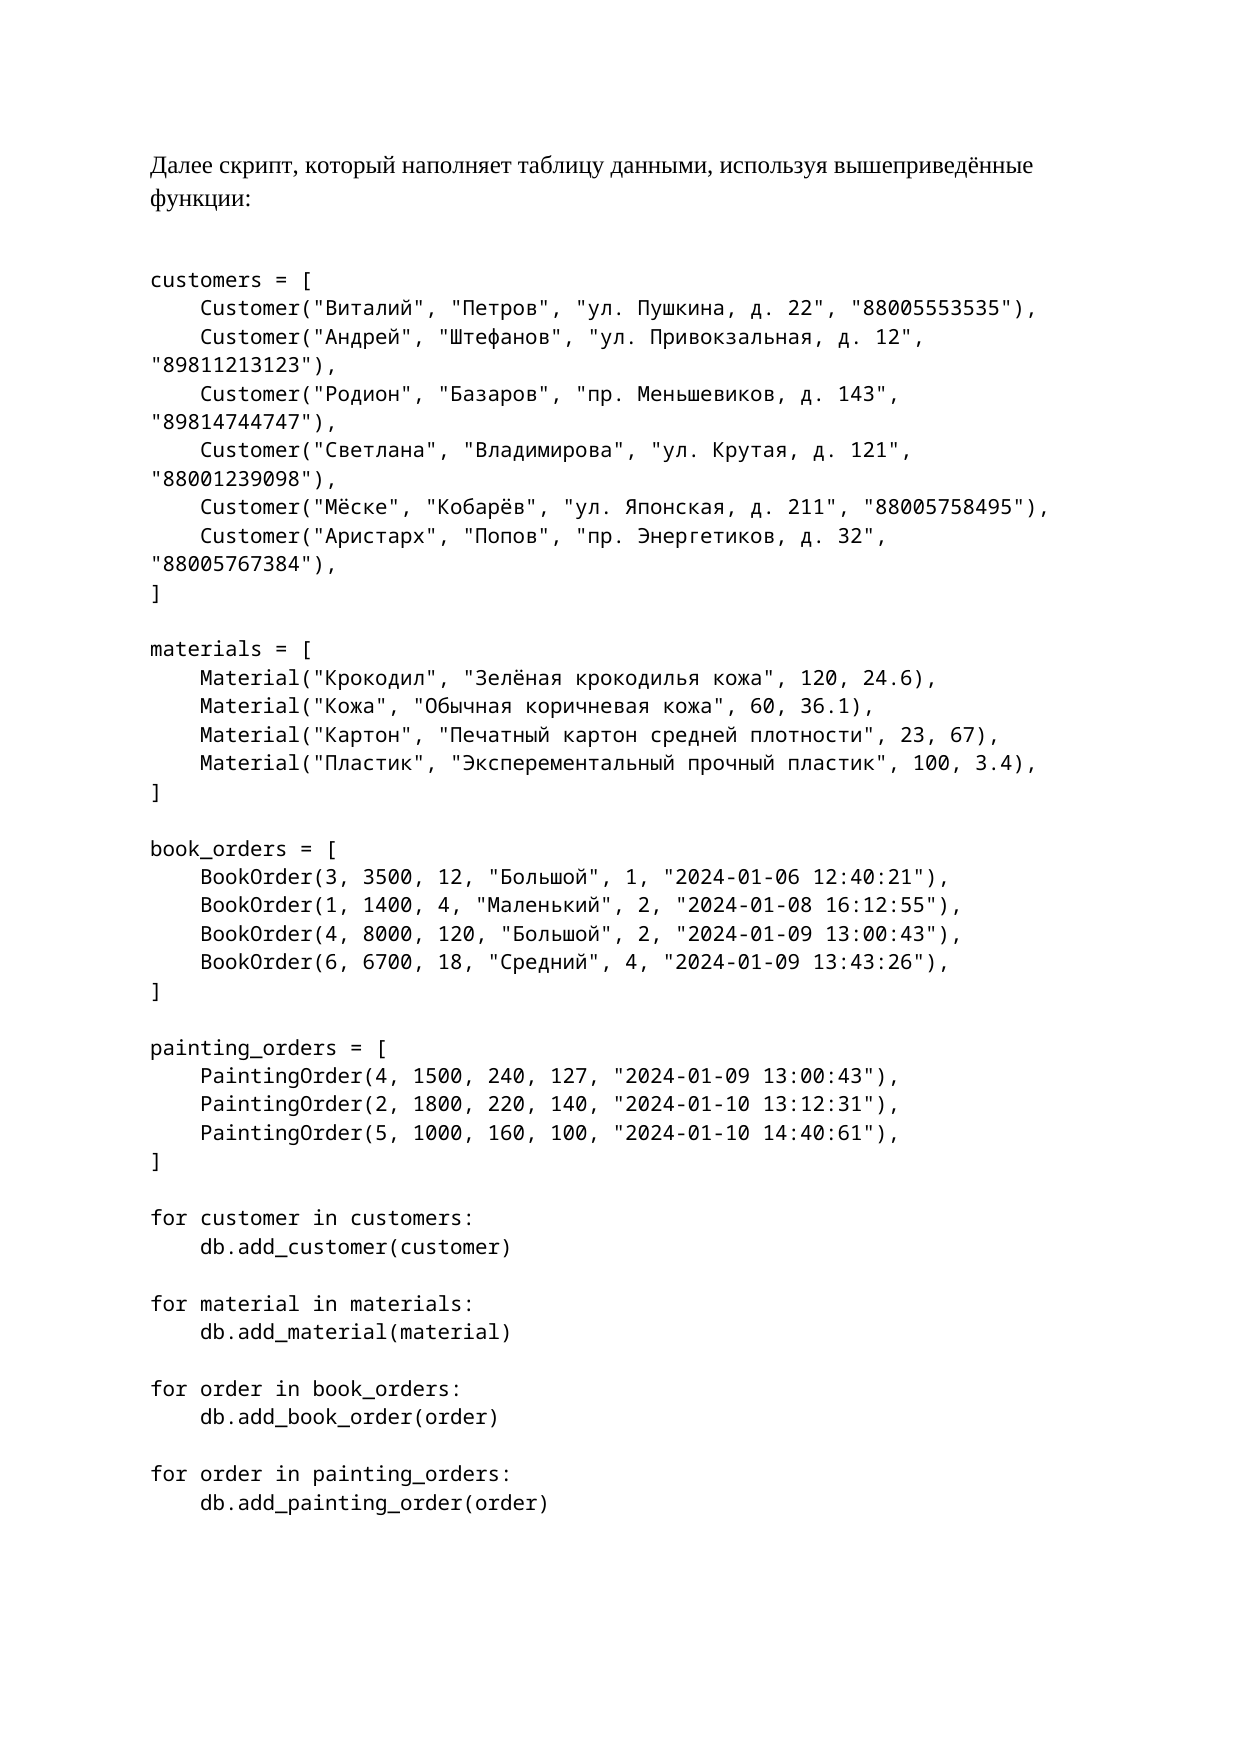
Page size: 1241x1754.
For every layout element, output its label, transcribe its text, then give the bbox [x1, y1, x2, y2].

text BookOrder(6, 6700, 18, "Средний", 4, "2024-01-09 13:43:26"), [150, 947, 1053, 976]
text Customer("Родион", "Базаров", "пр. Меньшевиков, д. 143", "89814744747"), [150, 379, 1053, 436]
text book_orders = [ [150, 834, 1053, 862]
text for material in materials: [150, 1289, 1053, 1317]
text for order in book_orders: [150, 1374, 1053, 1402]
text ] [150, 1146, 1053, 1175]
text Далее скрипт, который наполняет таблицу данными, используя вышеприведённые функции: [150, 150, 1053, 212]
text ] [150, 777, 1053, 805]
text db.add_customer(customer) [150, 1232, 1053, 1260]
text BookOrder(4, 8000, 120, "Большой", 2, "2024-01-09 13:00:43"), [150, 919, 1053, 947]
text PaintingOrder(2, 1800, 220, 140, "2024-01-10 13:12:31"), [150, 1089, 1053, 1118]
text ] [150, 976, 1053, 1004]
text Material("Кожа", "Обычная коричневая кожа", 60, 36.1), [150, 691, 1053, 720]
text db.add_book_order(order) [150, 1402, 1053, 1431]
text BookOrder(1, 1400, 4, "Маленький", 2, "2024-01-08 16:12:55"), [150, 891, 1053, 919]
text materials = [ [150, 634, 1053, 663]
text painting_orders = [ [150, 1033, 1053, 1061]
text PaintingOrder(5, 1000, 160, 100, "2024-01-10 14:40:61"), [150, 1118, 1053, 1146]
text Material("Крокодил", "Зелёная крокодилья кожа", 120, 24.6), [150, 663, 1053, 691]
text for customer in customers: [150, 1203, 1053, 1232]
text Material("Картон", "Печатный картон средней плотности", 23, 67), [150, 720, 1053, 748]
text for order in painting_orders: [150, 1459, 1053, 1488]
text db.add_painting_order(order) [150, 1488, 1053, 1516]
text Customer("Виталий", "Петров", "ул. Пушкина, д. 22", "88005553535"), [150, 293, 1053, 322]
text customers = [ [150, 265, 1053, 293]
text Customer("Аристарх", "Попов", "пр. Энергетиков, д. 32", "88005767384"), [150, 521, 1053, 578]
text ] [150, 578, 1053, 606]
text Customer("Мёске", "Кобарёв", "ул. Японская, д. 211", "88005758495"), [150, 492, 1053, 521]
text Material("Пластик", "Эксперементальный прочный пластик", 100, 3.4), [150, 748, 1053, 777]
text Customer("Андрей", "Штефанов", "ул. Привокзальная, д. 12", "89811213123"), [150, 322, 1053, 379]
text Customer("Светлана", "Владимирова", "ул. Крутая, д. 121", "88001239098"), [150, 436, 1053, 492]
text BookOrder(3, 3500, 12, "Большой", 1, "2024-01-06 12:40:21"), [150, 862, 1053, 891]
text PaintingOrder(4, 1500, 240, 127, "2024-01-09 13:00:43"), [150, 1061, 1053, 1089]
text db.add_material(material) [150, 1317, 1053, 1346]
